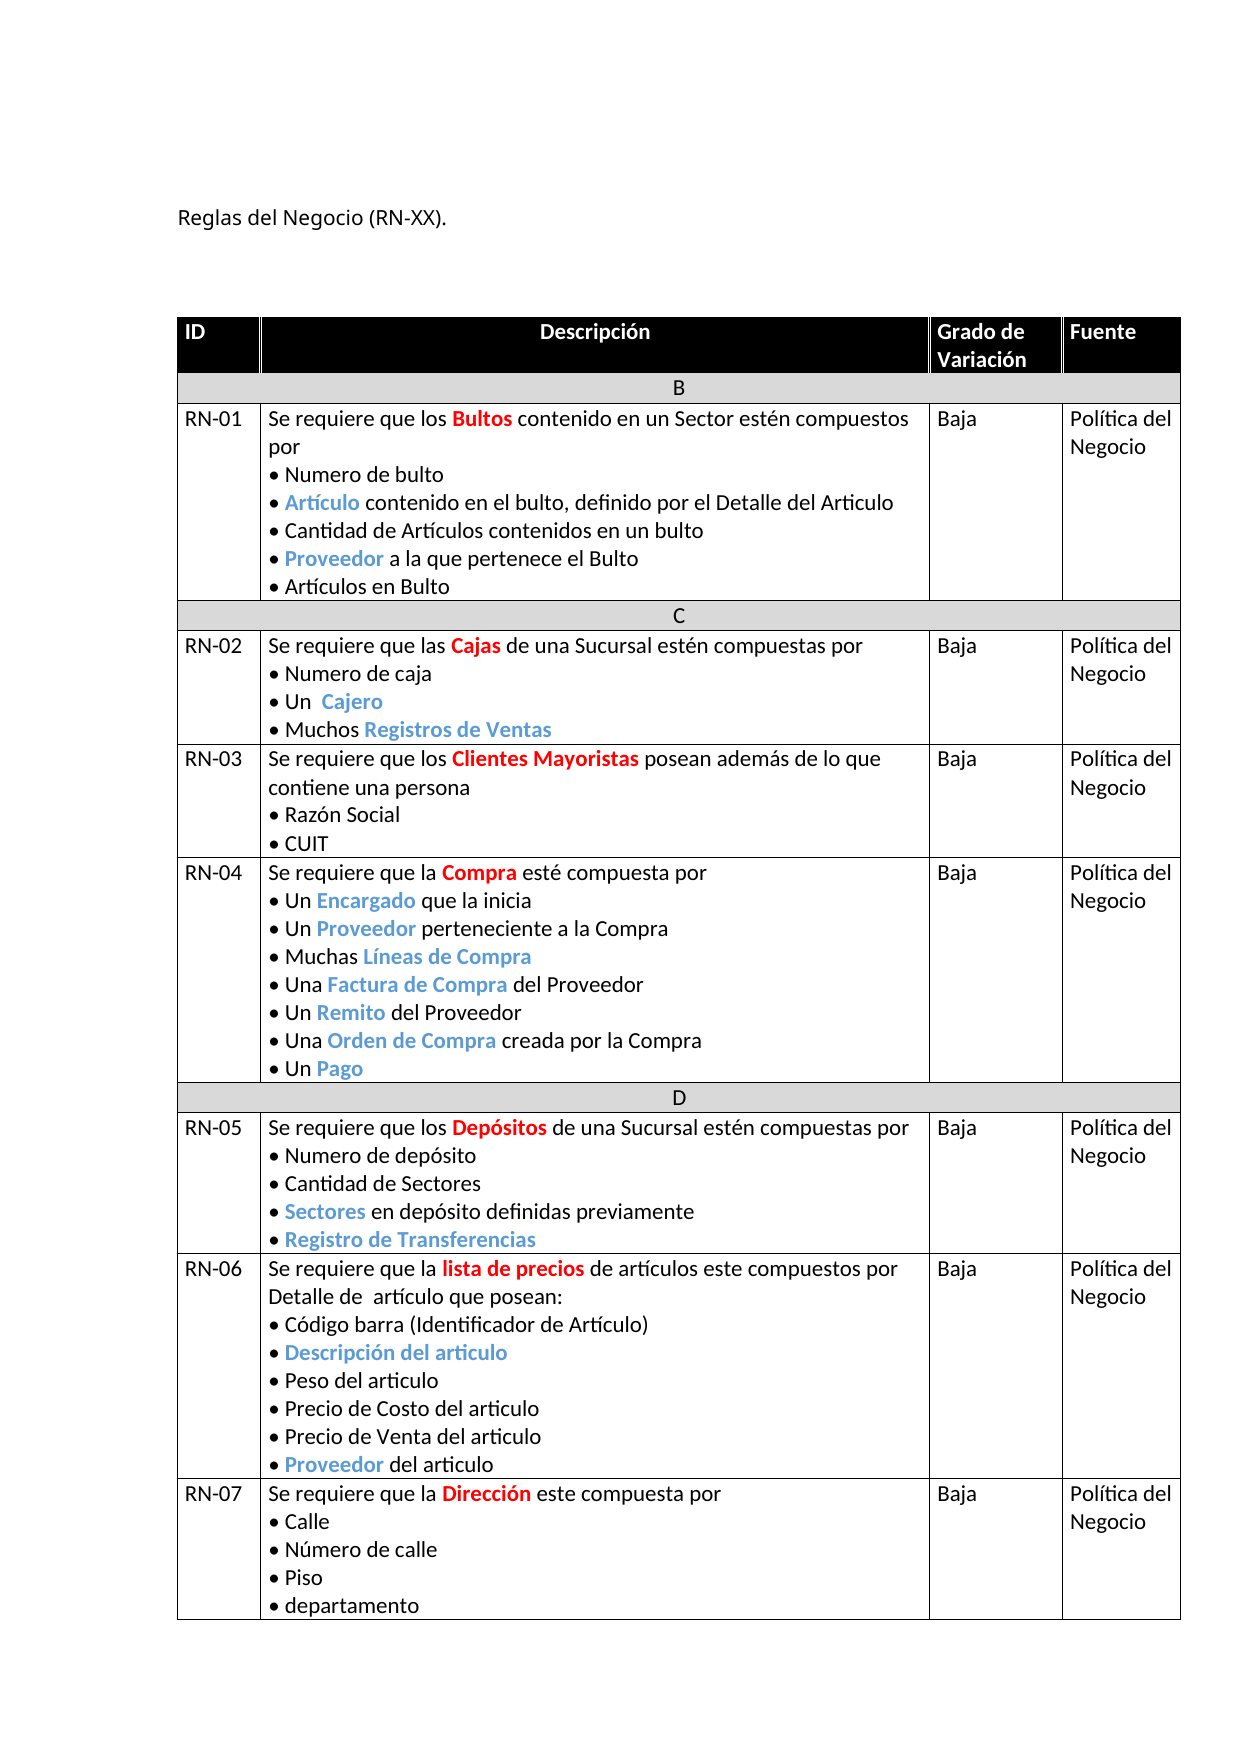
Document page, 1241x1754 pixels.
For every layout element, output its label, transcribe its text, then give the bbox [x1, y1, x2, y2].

table_cell Baja [930, 1254, 1062, 1478]
table_cell Política del Negocio [1063, 404, 1180, 600]
table_cell Se requiere que las Cajas de una Sucursal estén compuestas por • Numero de caja • Un Cajero • Muchos Registros de Ventas [261, 631, 929, 743]
table_cell Baja [930, 1479, 1062, 1619]
table_cell Se requiere que los Bultos contenido en un Sector estén compuestos por • Numero de bulto • Artículo contenido en el bulto, definido por el Detalle del Articulo • Cantidad de Artículos contenidos en un bulto • Proveedor a la que pertenece el Bulto • Artículos en Bulto [261, 404, 929, 600]
table_cell Política del Negocio [1063, 1479, 1180, 1619]
table_cell RN-04 [178, 858, 260, 1082]
text Reglas del Negocio (RN-XX). [177, 203, 1152, 232]
table_cell Se requiere que la Compra esté compuesta por • Un Encargado que la inicia • Un Proveedor perteneciente a la Compra • Muchas Líneas de Compra • Una Factura de Compra del Proveedor • Un Remito del Proveedor • Una Orden de Compra creada por la Compra • Un Pago [261, 858, 929, 1082]
table_cell Baja [930, 1113, 1062, 1253]
table_header ID [177, 317, 259, 373]
table_cell D [178, 1083, 1180, 1112]
table_cell Política del Negocio [1063, 631, 1180, 743]
table_header Fuente [1064, 317, 1181, 373]
table_cell Baja [930, 404, 1062, 600]
table_header Descripción [262, 317, 928, 373]
table_cell Política del Negocio [1063, 858, 1180, 1082]
table_cell Se requiere que la Dirección este compuesta por • Calle • Número de calle • Piso • departamento [261, 1479, 929, 1619]
table_cell Baja [930, 858, 1062, 1082]
table_cell Se requiere que los Clientes Mayoristas posean además de lo que contiene una persona • Razón Social • CUIT [261, 745, 929, 857]
table_cell B [178, 373, 1180, 403]
table_cell RN-06 [178, 1254, 260, 1478]
table_cell Política del Negocio [1063, 1113, 1180, 1253]
table_cell Se requiere que los Depósitos de una Sucursal estén compuestas por • Numero de depósito • Cantidad de Sectores • Sectores en depósito definidas previamente • Registro de Transferencias [261, 1113, 929, 1253]
table_header Grado de Variación [931, 317, 1061, 373]
table_cell Se requiere que la lista de precios de artículos este compuestos por Detalle de artículo que posean: • Código barra (Identificador de Artículo) • Descripción del articulo • Peso del articulo • Precio de Costo del articulo • Precio de Venta del articulo • Proveedor del articulo [261, 1254, 929, 1478]
table_cell RN-05 [178, 1113, 260, 1253]
table_cell RN-03 [178, 745, 260, 857]
table_cell RN-01 [178, 404, 260, 600]
table_cell Baja [930, 745, 1062, 857]
table_cell C [178, 601, 1180, 630]
table_cell Baja [930, 631, 1062, 743]
table_cell Política del Negocio [1063, 1254, 1180, 1478]
table_cell RN-02 [178, 631, 260, 743]
table_cell Política del Negocio [1063, 745, 1180, 857]
table_cell RN-07 [178, 1479, 260, 1619]
